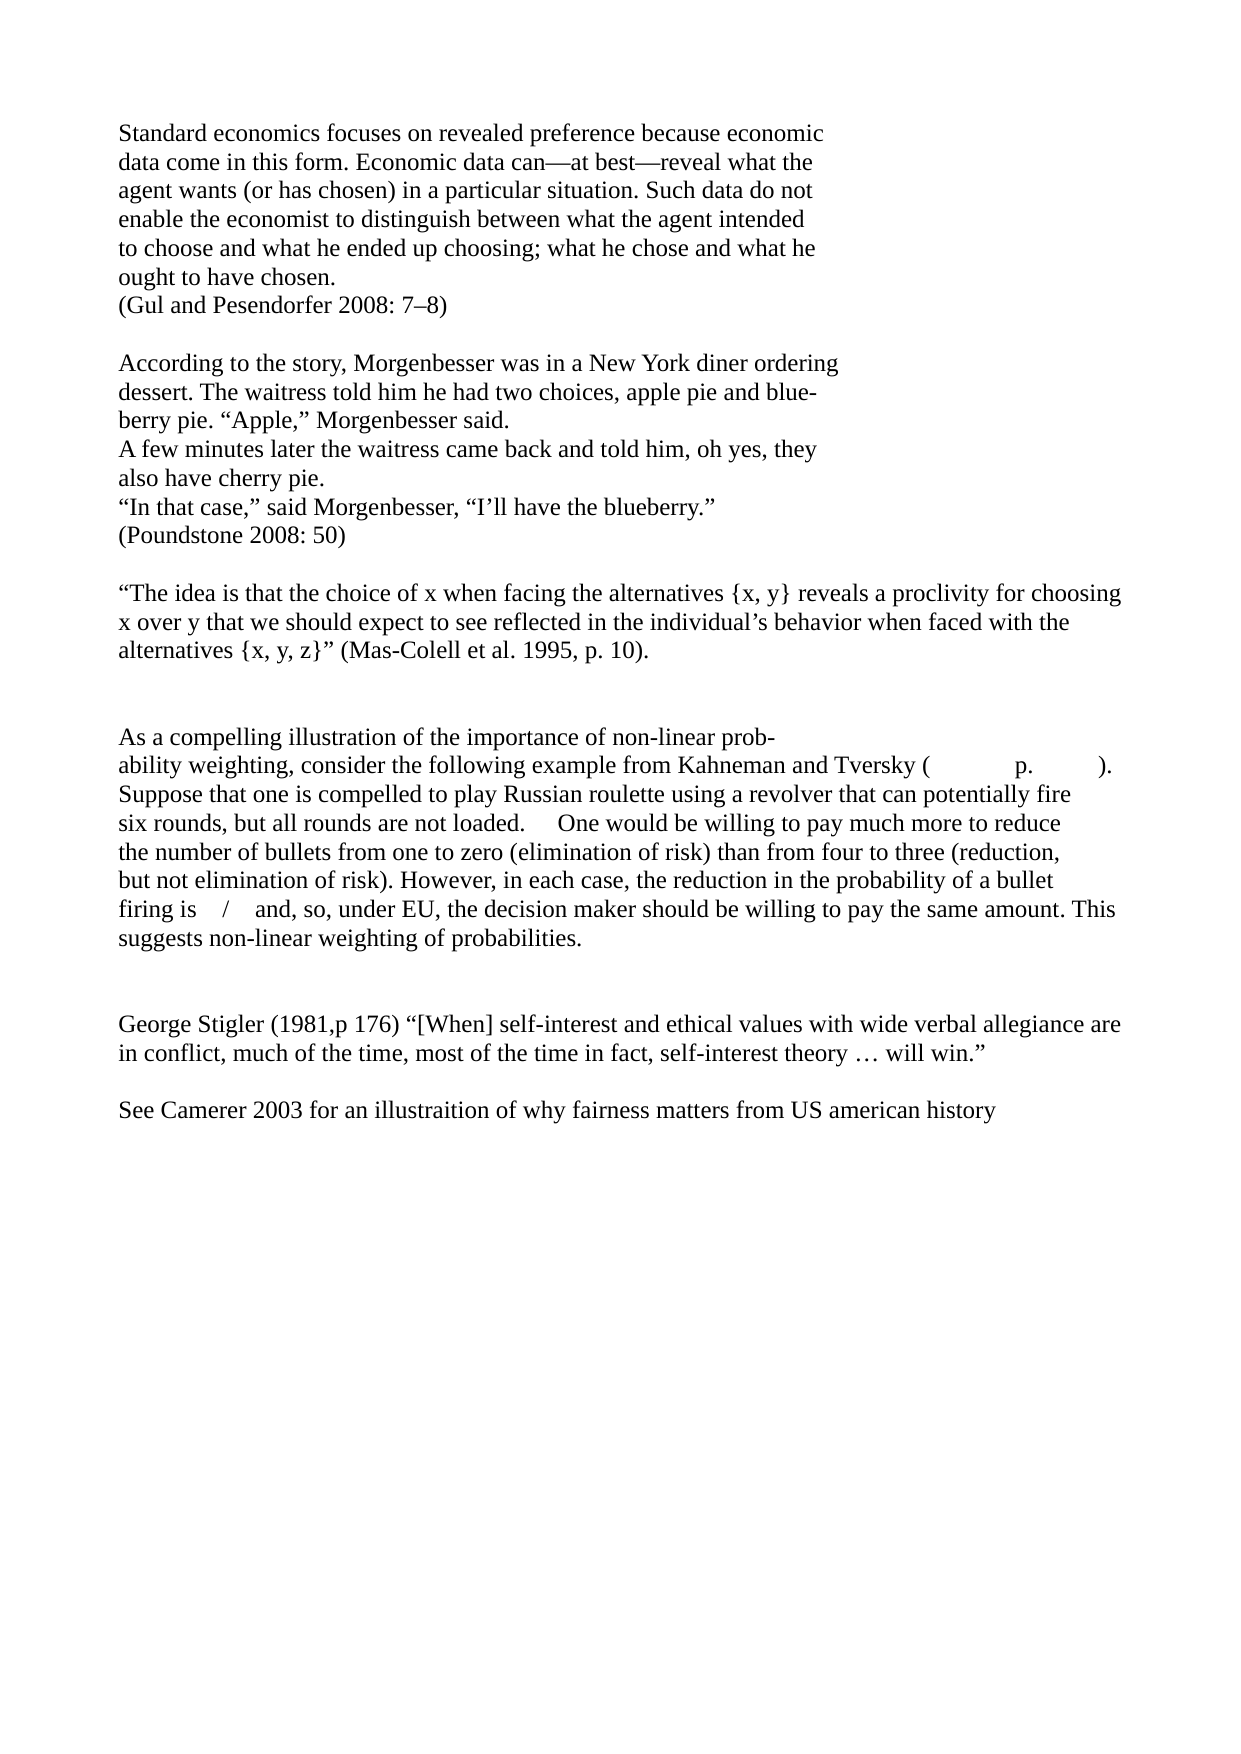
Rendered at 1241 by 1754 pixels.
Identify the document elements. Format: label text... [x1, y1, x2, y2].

text also have cherry pie. [118, 463, 1122, 492]
text According to the story, Morgenbesser was in a New York diner ordering [118, 348, 1122, 377]
text George Stigler (1981,p 176) “[When] self-interest and ethical values with wide verbal allegiance are in conflict, much of the time, most of the time in fact, self-interest theory … will win.” [118, 1009, 1122, 1067]
text enable the economist to distinguish between what the agent intended [118, 204, 1122, 233]
text firing is / and, so, under EU, the decision maker should be willing to pay the same amount. This [118, 894, 1122, 923]
text “In that case,” said Morgenbesser, “I’ll have the blueberry.” [118, 492, 1122, 521]
text (Gul and Pesendorfer 2008: 7–8) [118, 291, 1122, 319]
text “The idea is that the choice of x when facing the alternatives {x, y} reveals a proclivity for choosing x over y that we should expect to see reflected in the individual’s behavior when faced with the alternatives {x, y, z}” (Mas-Colell et al. 1995, p. 10). [118, 578, 1122, 664]
text to choose and what he ended up choosing; what he chose and what he [118, 233, 1122, 262]
text agent wants (or has chosen) in a particular situation. Such data do not [118, 176, 1122, 204]
text data come in this form. Economic data can—at best—reveal what the [118, 147, 1122, 176]
text Standard economics focuses on revealed preference because economic [118, 118, 1122, 147]
text suggests non-linear weighting of probabilities. [118, 923, 1122, 952]
text but not elimination of risk). However, in each case, the reduction in the probability of a bullet [118, 866, 1122, 894]
text Suppose that one is compelled to play Russian roulette using a revolver that can potentially fire [118, 779, 1122, 808]
text As a compelling illustration of the importance of non-linear prob- [118, 722, 1122, 751]
text six rounds, but all rounds are not loaded.  One would be willing to pay much more to reduce [118, 808, 1122, 837]
text A few minutes later the waitress came back and told him, oh yes, they [118, 434, 1122, 463]
text ought to have chosen. [118, 262, 1122, 291]
text dessert. The waitress told him he had two choices, apple pie and blue- [118, 377, 1122, 406]
text See Camerer 2003 for an illustraition of why fairness matters from US american history [118, 1096, 1122, 1124]
text berry pie. “Apple,” Morgenbesser said. [118, 406, 1122, 434]
text ability weighting, consider the following example from Kahneman and Tversky ( p. ). [118, 751, 1122, 779]
text the number of bullets from one to zero (elimination of risk) than from four to three (reduction, [118, 837, 1122, 866]
text (Poundstone 2008: 50) [118, 521, 1122, 549]
